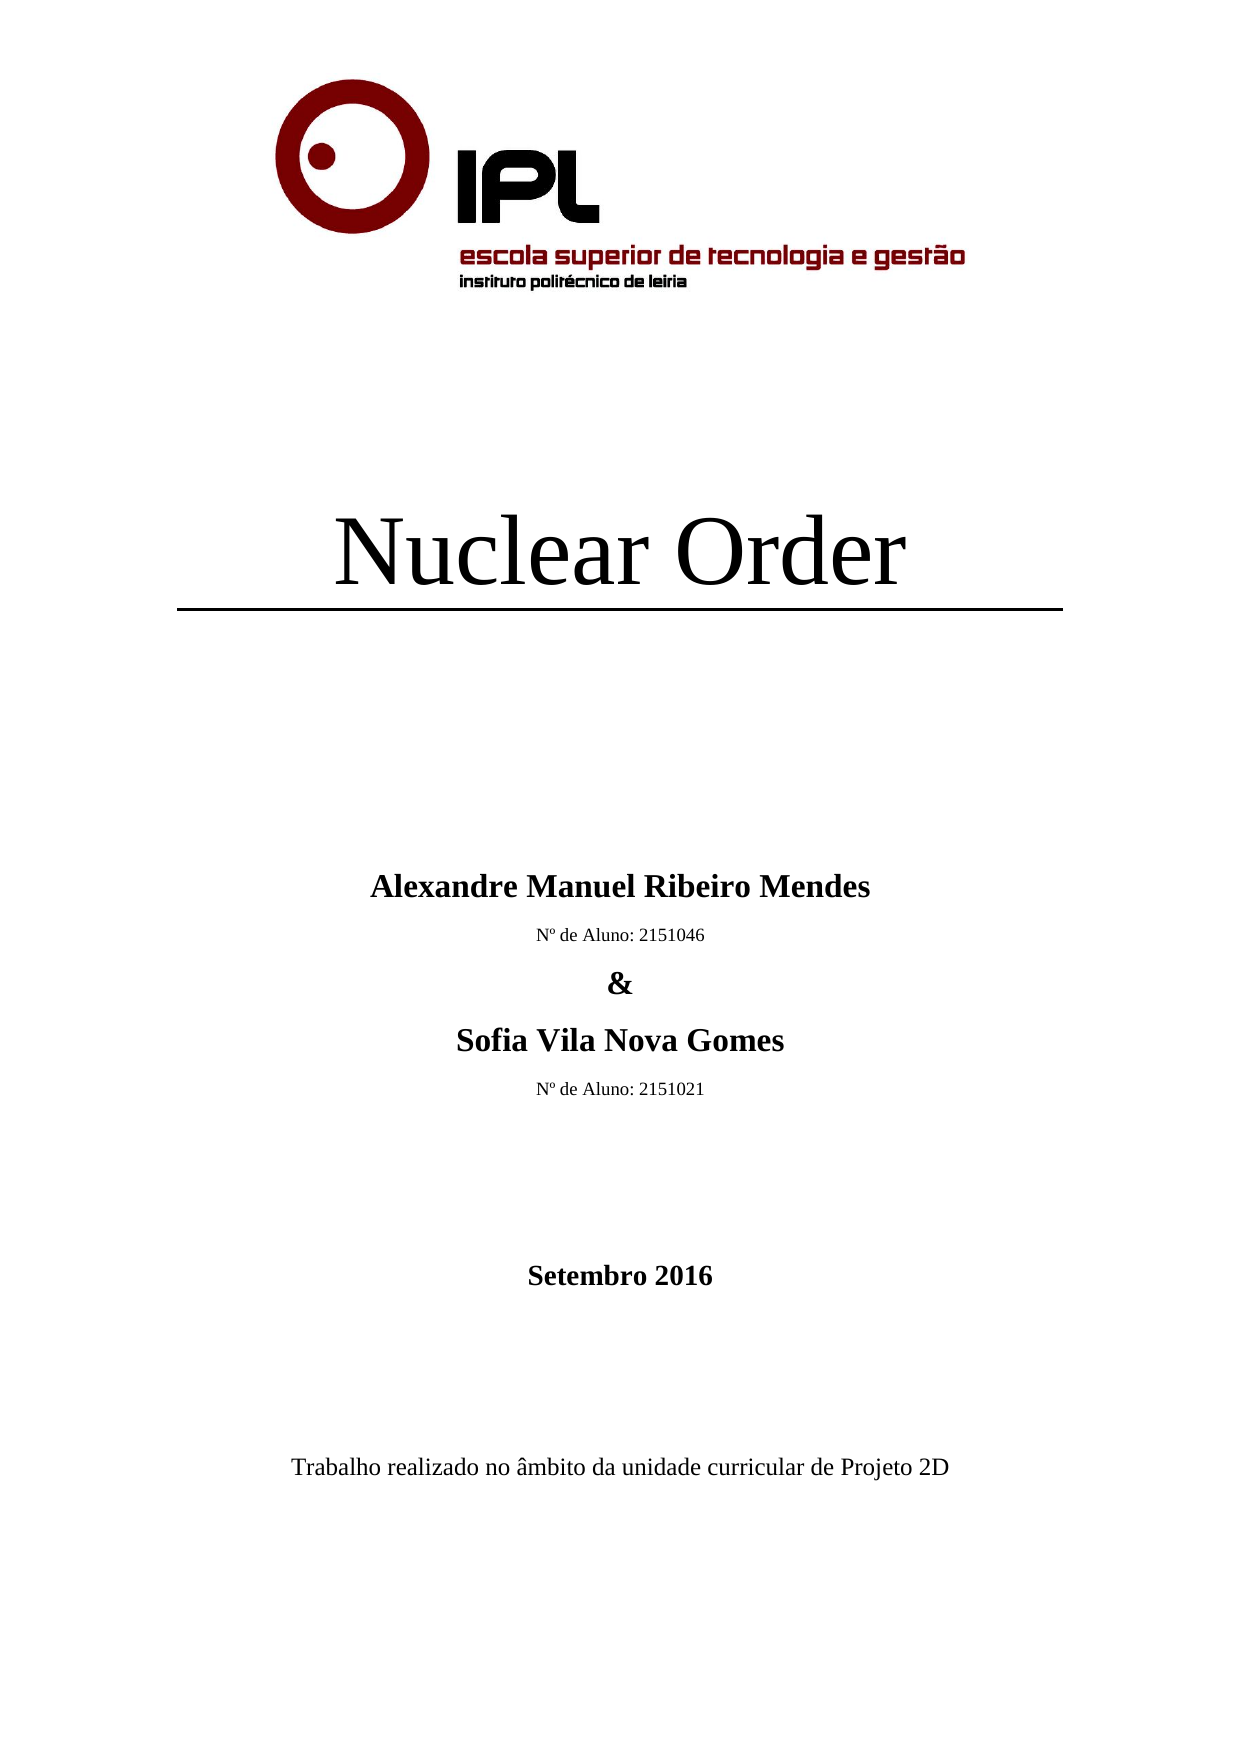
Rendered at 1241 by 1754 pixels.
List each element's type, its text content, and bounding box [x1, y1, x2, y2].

text Nuclear Order [177, 491, 1063, 608]
text Setembro 2016 [177, 1258, 1063, 1292]
text & [177, 963, 1063, 1002]
text Nº de Aluno: 2151046 [177, 924, 1063, 945]
text Alexandre Manuel Ribeiro Mendes [177, 866, 1063, 905]
text Trabalho realizado no âmbito da unidade curricular de Projeto 2D [177, 1452, 1063, 1481]
text Nº de Aluno: 2151021 [177, 1078, 1063, 1099]
text Sofia Vila Nova Gomes [177, 1021, 1063, 1059]
